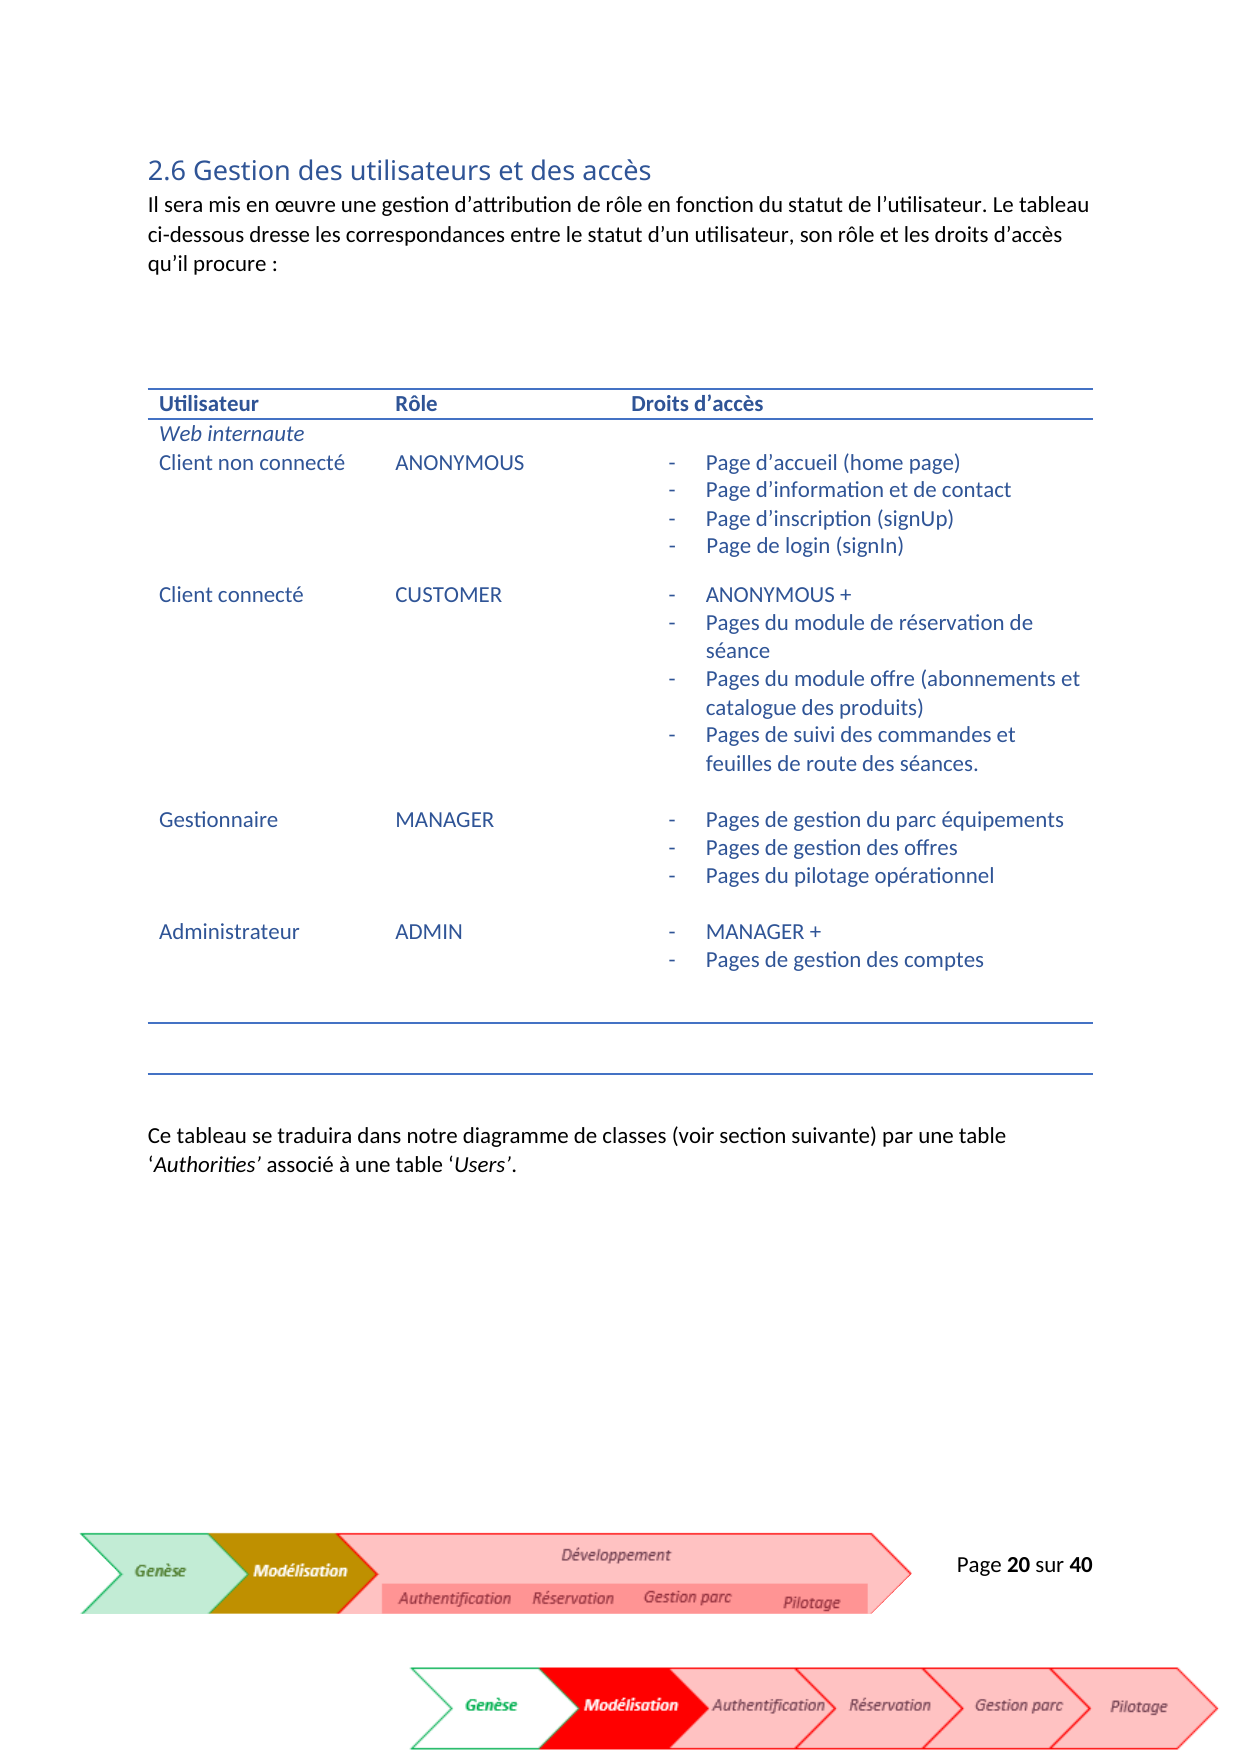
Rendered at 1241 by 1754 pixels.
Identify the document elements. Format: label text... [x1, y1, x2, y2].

table_cell [148, 1024, 384, 1073]
table_cell [384, 1024, 620, 1073]
table_header Rôle [384, 390, 620, 417]
picture [404, 1662, 1221, 1754]
text Il sera mis en œuvre une gestion d’attribution de rôle en fonction du statut de l’utilisateur. Le tableau ci-dessous dresse les correspondances entre le statut d’un utilisateur, son rôle et les droits d’accès qu’il procure : [148, 191, 1092, 277]
table_cell Web internaute [148, 420, 384, 448]
table_cell MANAGER + Pages de gestion des comptes [620, 917, 1092, 1022]
table_cell Gestionnaire [148, 805, 384, 917]
table_cell MANAGER [384, 805, 620, 917]
text Ce tableau se traduira dans notre diagramme de classes (voir section suivante) par une table ‘Authorities’ associé à une table ‘Users’. [148, 1121, 1092, 1178]
table_cell ANONYMOUS [384, 448, 620, 581]
subtitle 2.6 Gestion des utilisateurs et des accès [148, 152, 1092, 189]
table_cell [384, 420, 620, 448]
table_cell Administrateur [148, 917, 384, 1022]
table_cell Client non connecté [148, 448, 384, 581]
table_cell [620, 1024, 1092, 1073]
table_cell Client connecté [148, 581, 384, 805]
table_header Utilisateur [148, 390, 384, 417]
table_cell [620, 420, 1092, 448]
table_cell ADMIN [384, 917, 620, 1022]
table_cell Page d’accueil (home page) Page d’information et de contact Page d’inscription (signUp) Page de login (signIn) [620, 448, 1092, 581]
table_cell CUSTOMER [384, 581, 620, 805]
table_header Droits d’accès [620, 390, 1092, 417]
table_cell ANONYMOUS + Pages du module de réservation de séance Pages du module offre (abonnements et catalogue des produits) Pages de suivi des commandes et feuilles de route des séances. [620, 581, 1092, 805]
table_cell Pages de gestion du parc équipements Pages de gestion des offres Pages du pilotage opérationnel [620, 805, 1092, 917]
